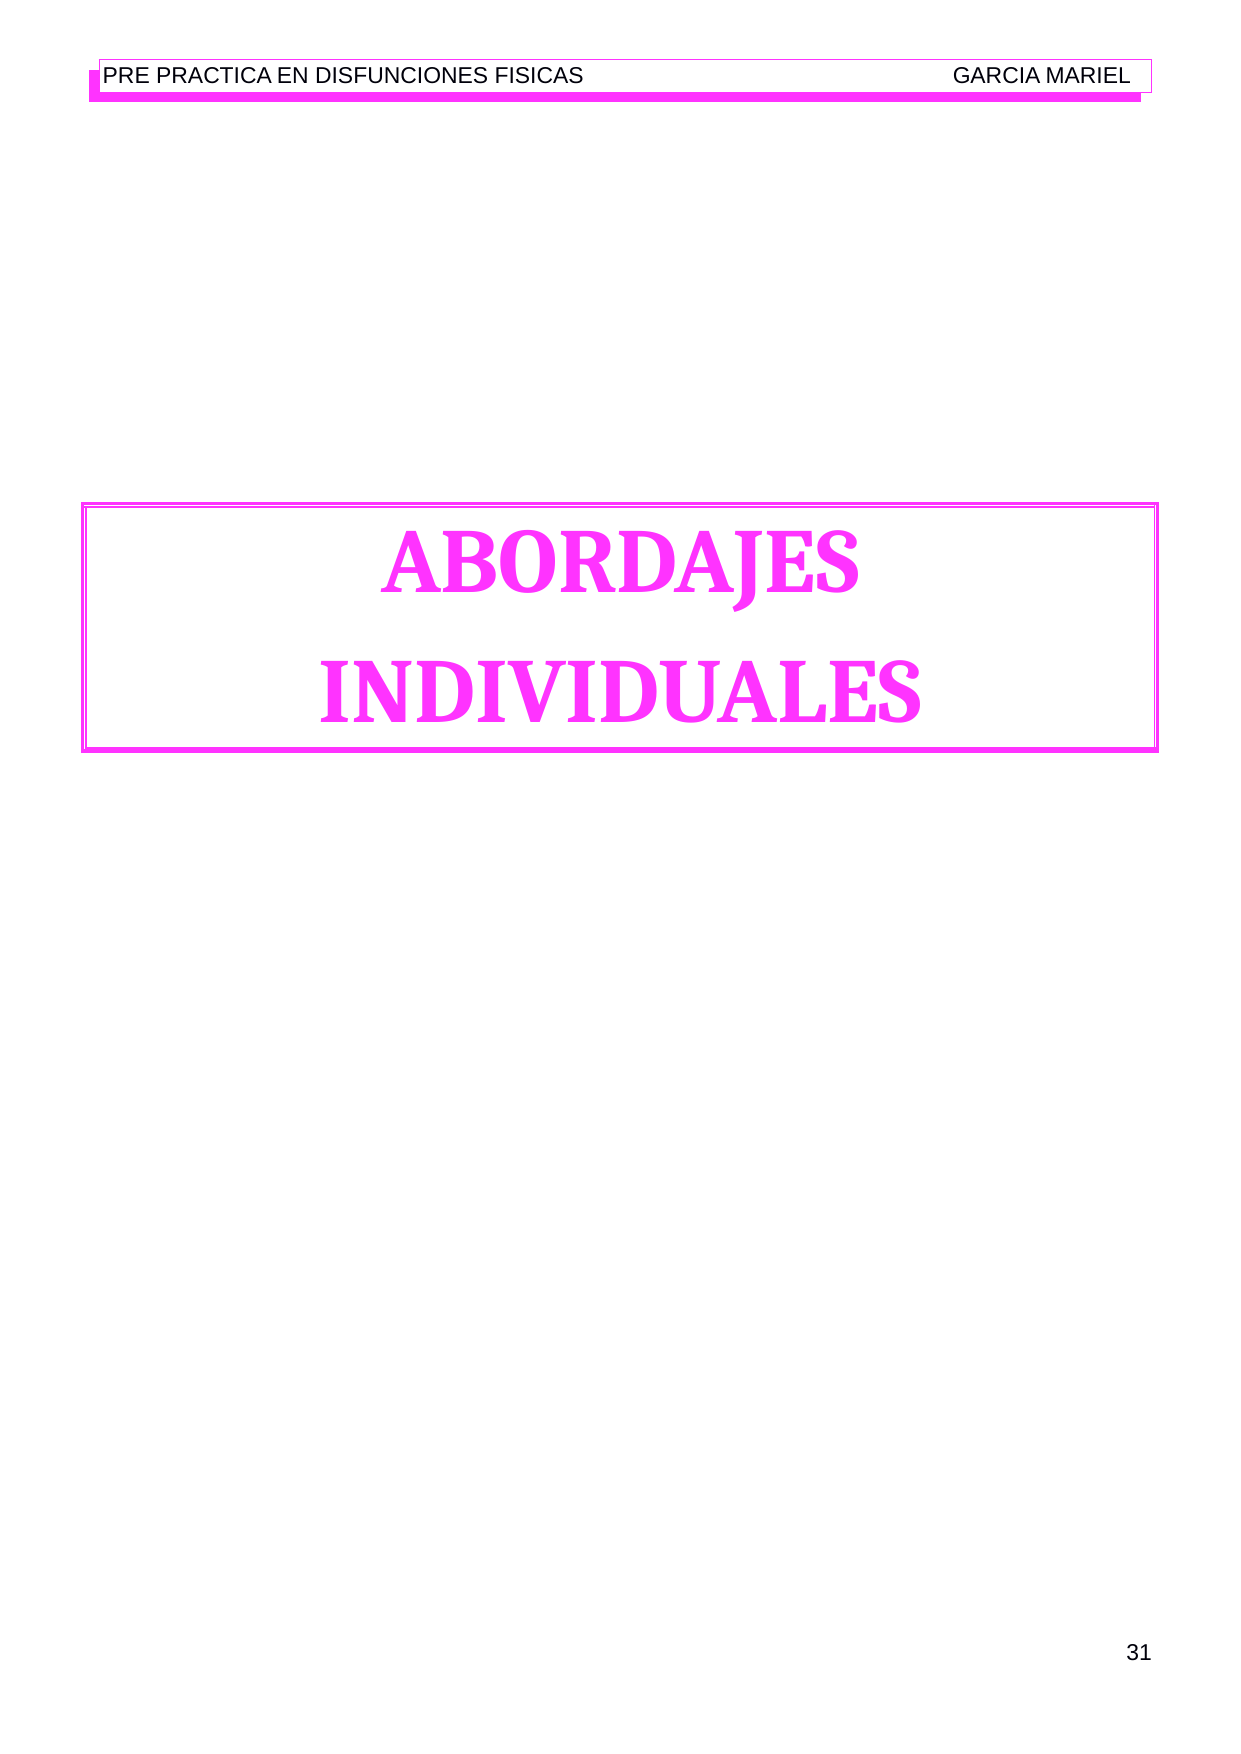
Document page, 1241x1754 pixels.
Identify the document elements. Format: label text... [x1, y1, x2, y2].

text INDIVIDUALES [87, 633, 1154, 747]
text ABORDAJES [87, 508, 1154, 615]
